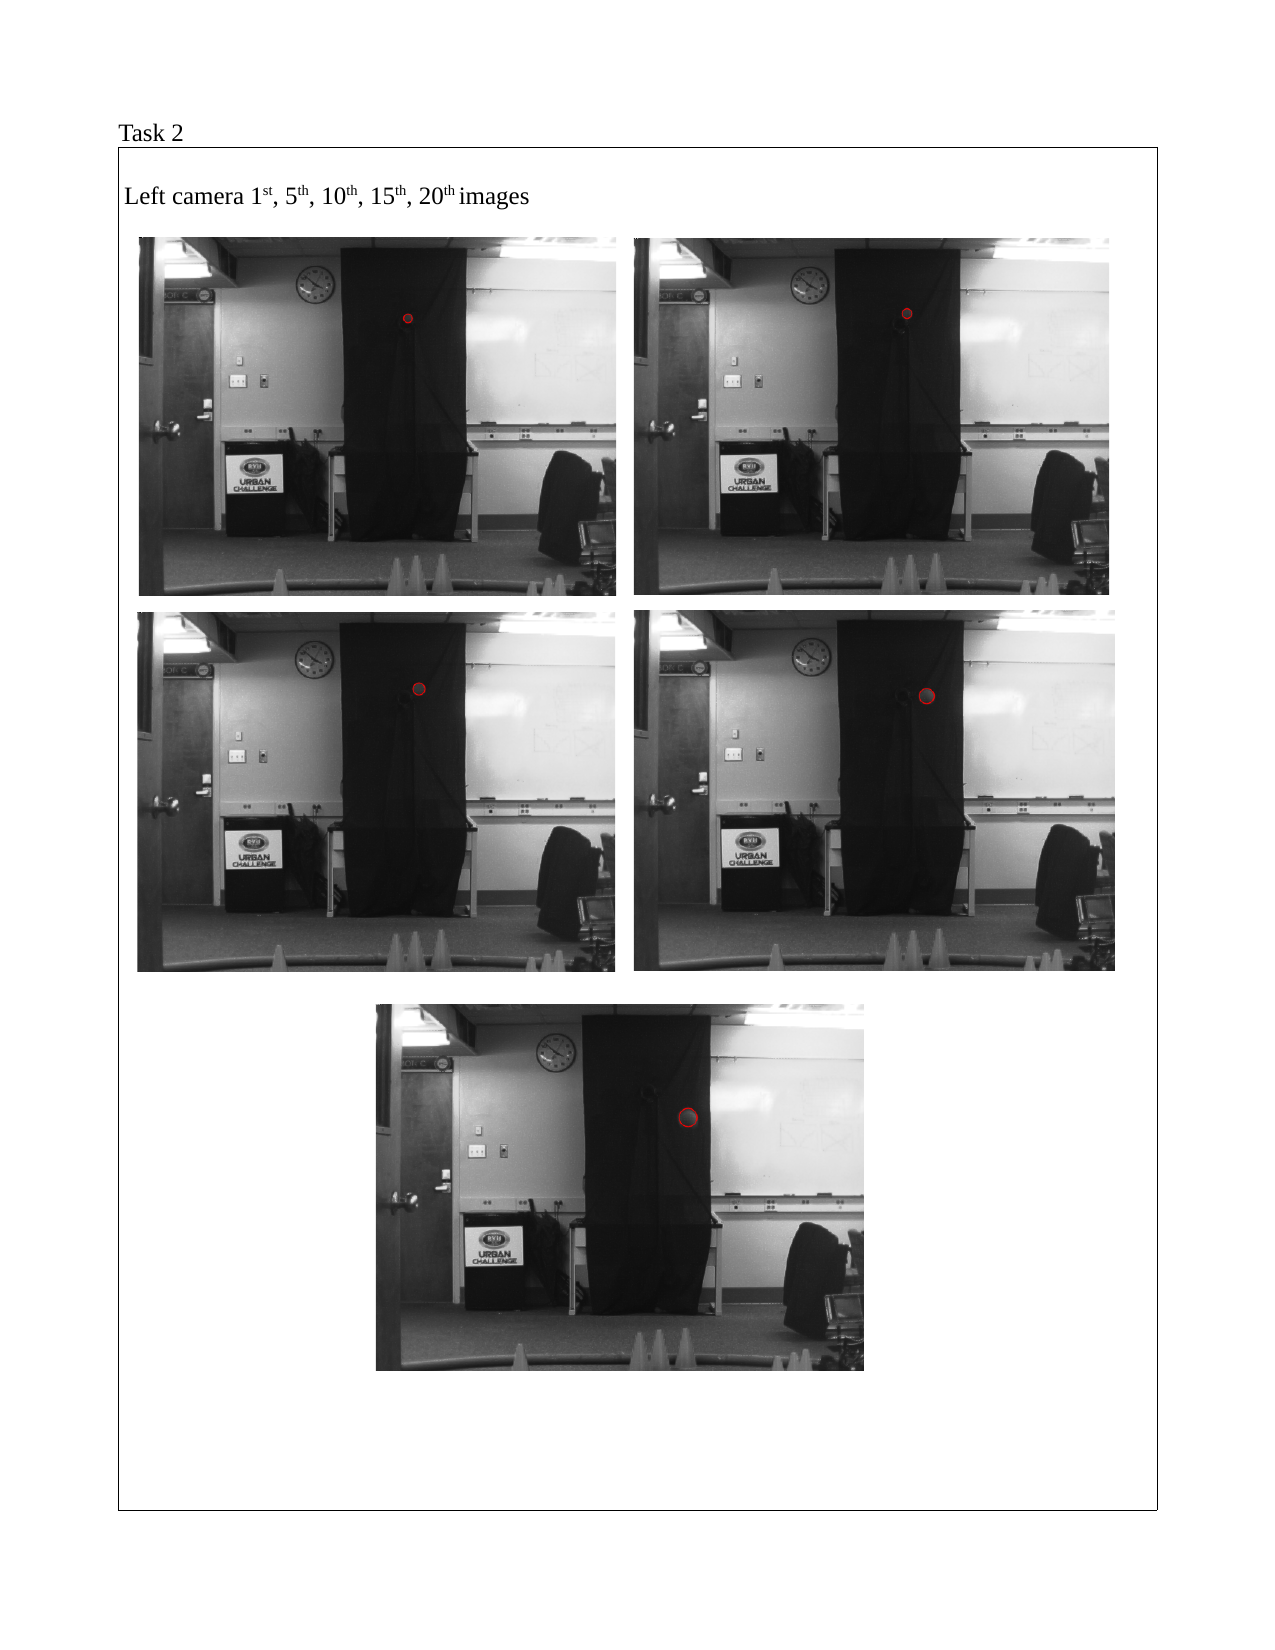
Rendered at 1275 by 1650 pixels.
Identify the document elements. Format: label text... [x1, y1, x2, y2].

picture [138, 237, 617, 596]
picture [633, 238, 1110, 595]
text Task 2 [118, 118, 1157, 147]
table_header Left camera 1st, 5th, 10th, 15th, 20th images [119, 148, 1157, 1510]
picture [137, 612, 616, 972]
picture [375, 1004, 864, 1371]
picture [633, 610, 1115, 971]
